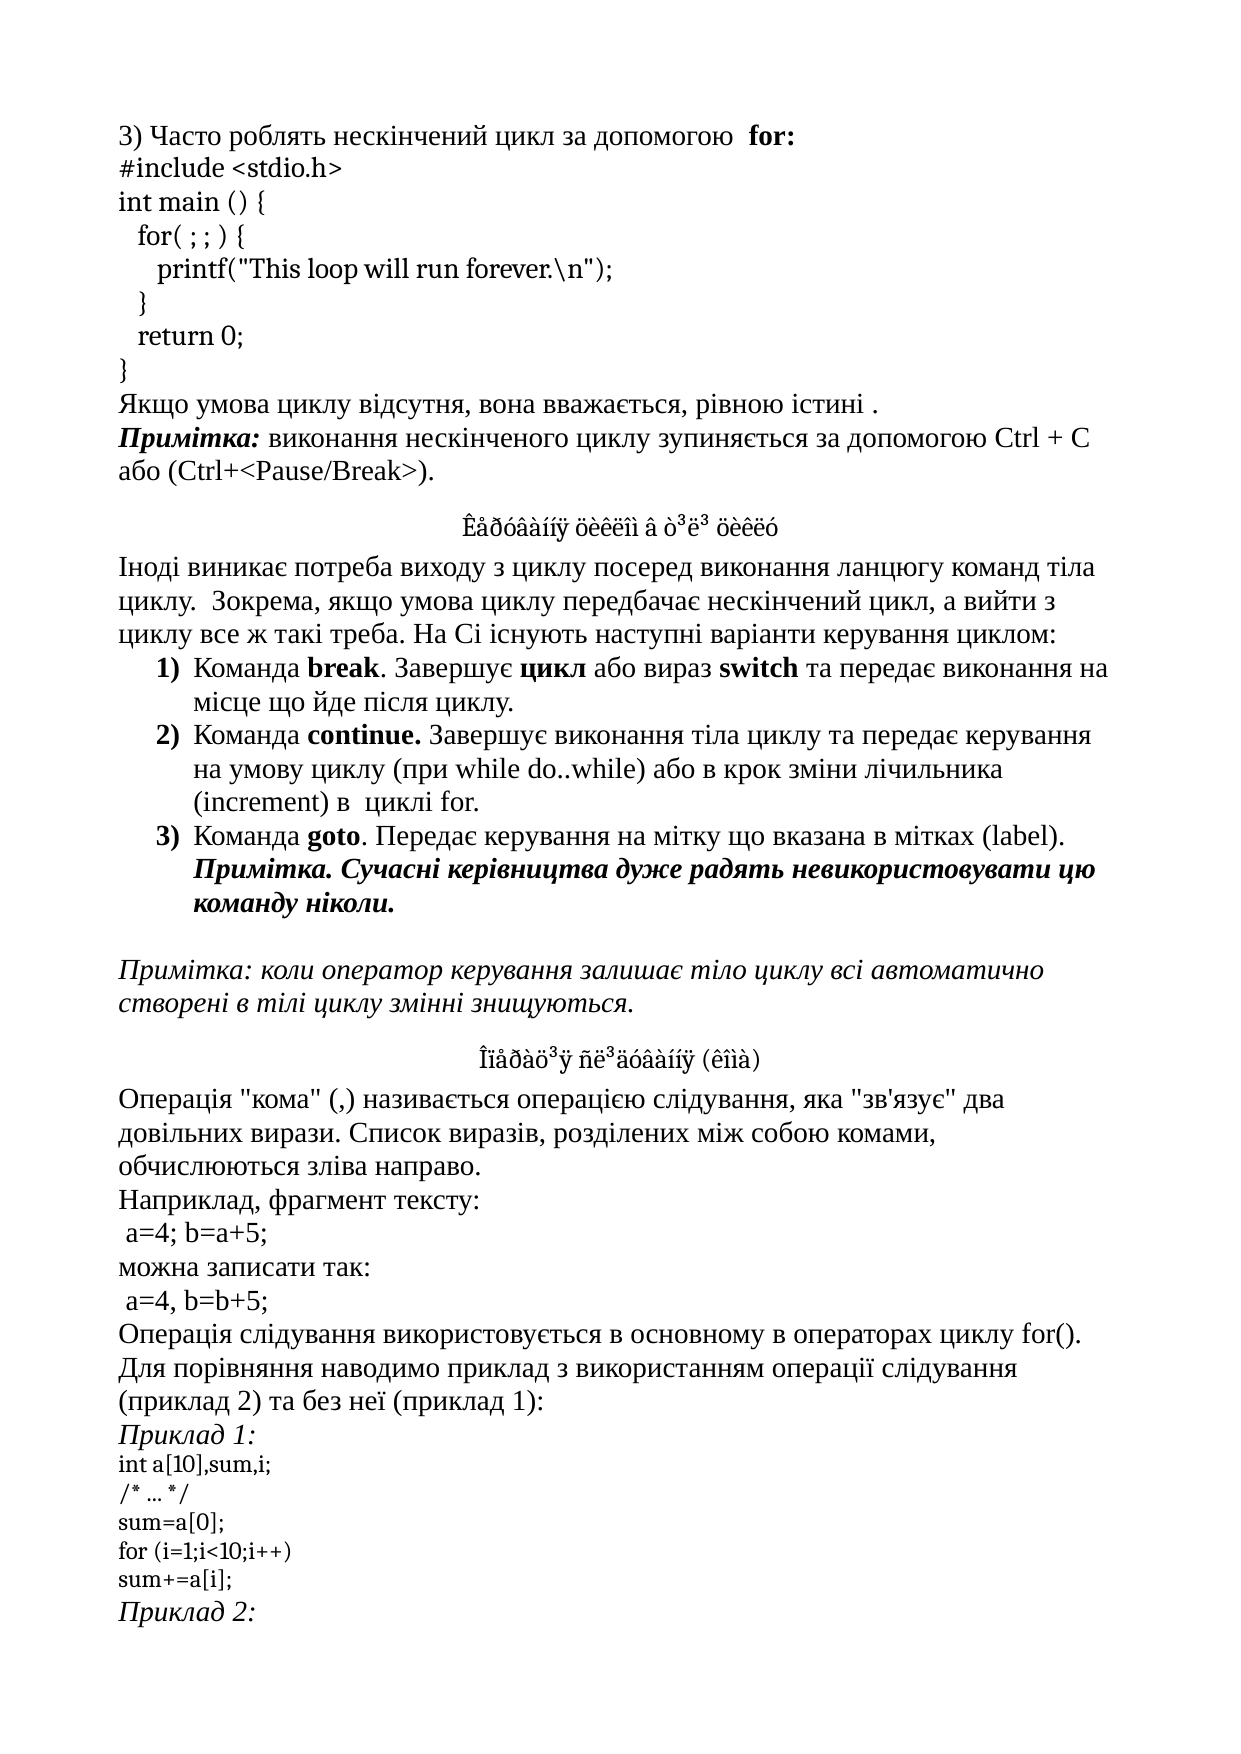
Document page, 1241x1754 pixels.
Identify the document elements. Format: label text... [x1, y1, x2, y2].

text } [118, 353, 1122, 386]
text Наприклад, фрагмент тексту: [118, 1182, 1122, 1216]
text Операція слідування використовується в основному в операторах циклу for(). [118, 1316, 1122, 1350]
text } [118, 286, 1122, 319]
subtitle Êåðóâàííÿ öèêëîì â ò³ë³ öèêëó [118, 512, 1122, 543]
text int a[10],sum,i; [118, 1450, 1122, 1479]
text Якщо умова циклу відсутня, вона вважається, рівною істині . [118, 386, 1122, 420]
subtitle Îïåðàö³ÿ ñë³äóâàííÿ (êîìà) [118, 1044, 1122, 1075]
text sum+=a[i]; [118, 1565, 1122, 1594]
text int main () { [118, 185, 1122, 219]
text for (i=1;i<10;i++) [118, 1537, 1122, 1565]
text Операція "кома" (,) називається операцією слідування, яка "зв'язує" два довільних вирази. Список виразів, розділених між собою комами, обчислюються зліва направо. [118, 1081, 1122, 1182]
text #include <stdio.h> [118, 152, 1122, 185]
list Команда continue. Завершує виконання тіла циклу та передає керування на умову циклу (при while do..while) або в крок зміни лічильника (increment) в циклі for. [156, 717, 1122, 818]
list Команда goto. Передає керування на мітку що вказана в мітках (label). [156, 818, 1122, 851]
text Іноді виникає потреба виходу з циклу посеред виконання ланцюгу команд тіла циклу. Зокрема, якщо умова циклу передбачає нескінчений цикл, а вийти з циклу все ж такі треба. На Сі існують наступні варіанти керування циклом: [118, 549, 1122, 650]
list Команда break. Завершує цикл або вираз switch та передає виконання на місце що йде після циклу. [156, 650, 1122, 717]
text Примітка. Сучасні керівництва дуже радять невикористовувати цю команду ніколи. [193, 851, 1122, 918]
text a=4, b=b+5; [118, 1283, 1122, 1316]
text a=4; b=a+5; [118, 1216, 1122, 1249]
text 3) Часто роблять нескінчений цикл за допомогою for: [118, 118, 1122, 152]
text Примітка: виконання нескінченого циклу зупиняється за допомогою Ctrl + C або (Ctrl+<Pause/Break>). [118, 420, 1122, 487]
text Приклад 1: [118, 1417, 1122, 1450]
text Примітка: коли оператор керування залишає тіло циклу всі автоматично створені в тілі циклу змінні знищуються. [118, 952, 1122, 1019]
text return 0; [118, 319, 1122, 353]
text printf("This loop will run forever.\n"); [118, 252, 1122, 286]
text /* ... */ [118, 1479, 1122, 1508]
text sum=a[0]; [118, 1508, 1122, 1537]
text Приклад 2: [118, 1594, 1122, 1628]
text Для порівняння наводимо приклад з використанням операції слідування (приклад 2) та без неї (приклад 1): [118, 1350, 1122, 1417]
text можна записати так: [118, 1249, 1122, 1283]
text for( ; ; ) { [118, 219, 1122, 252]
